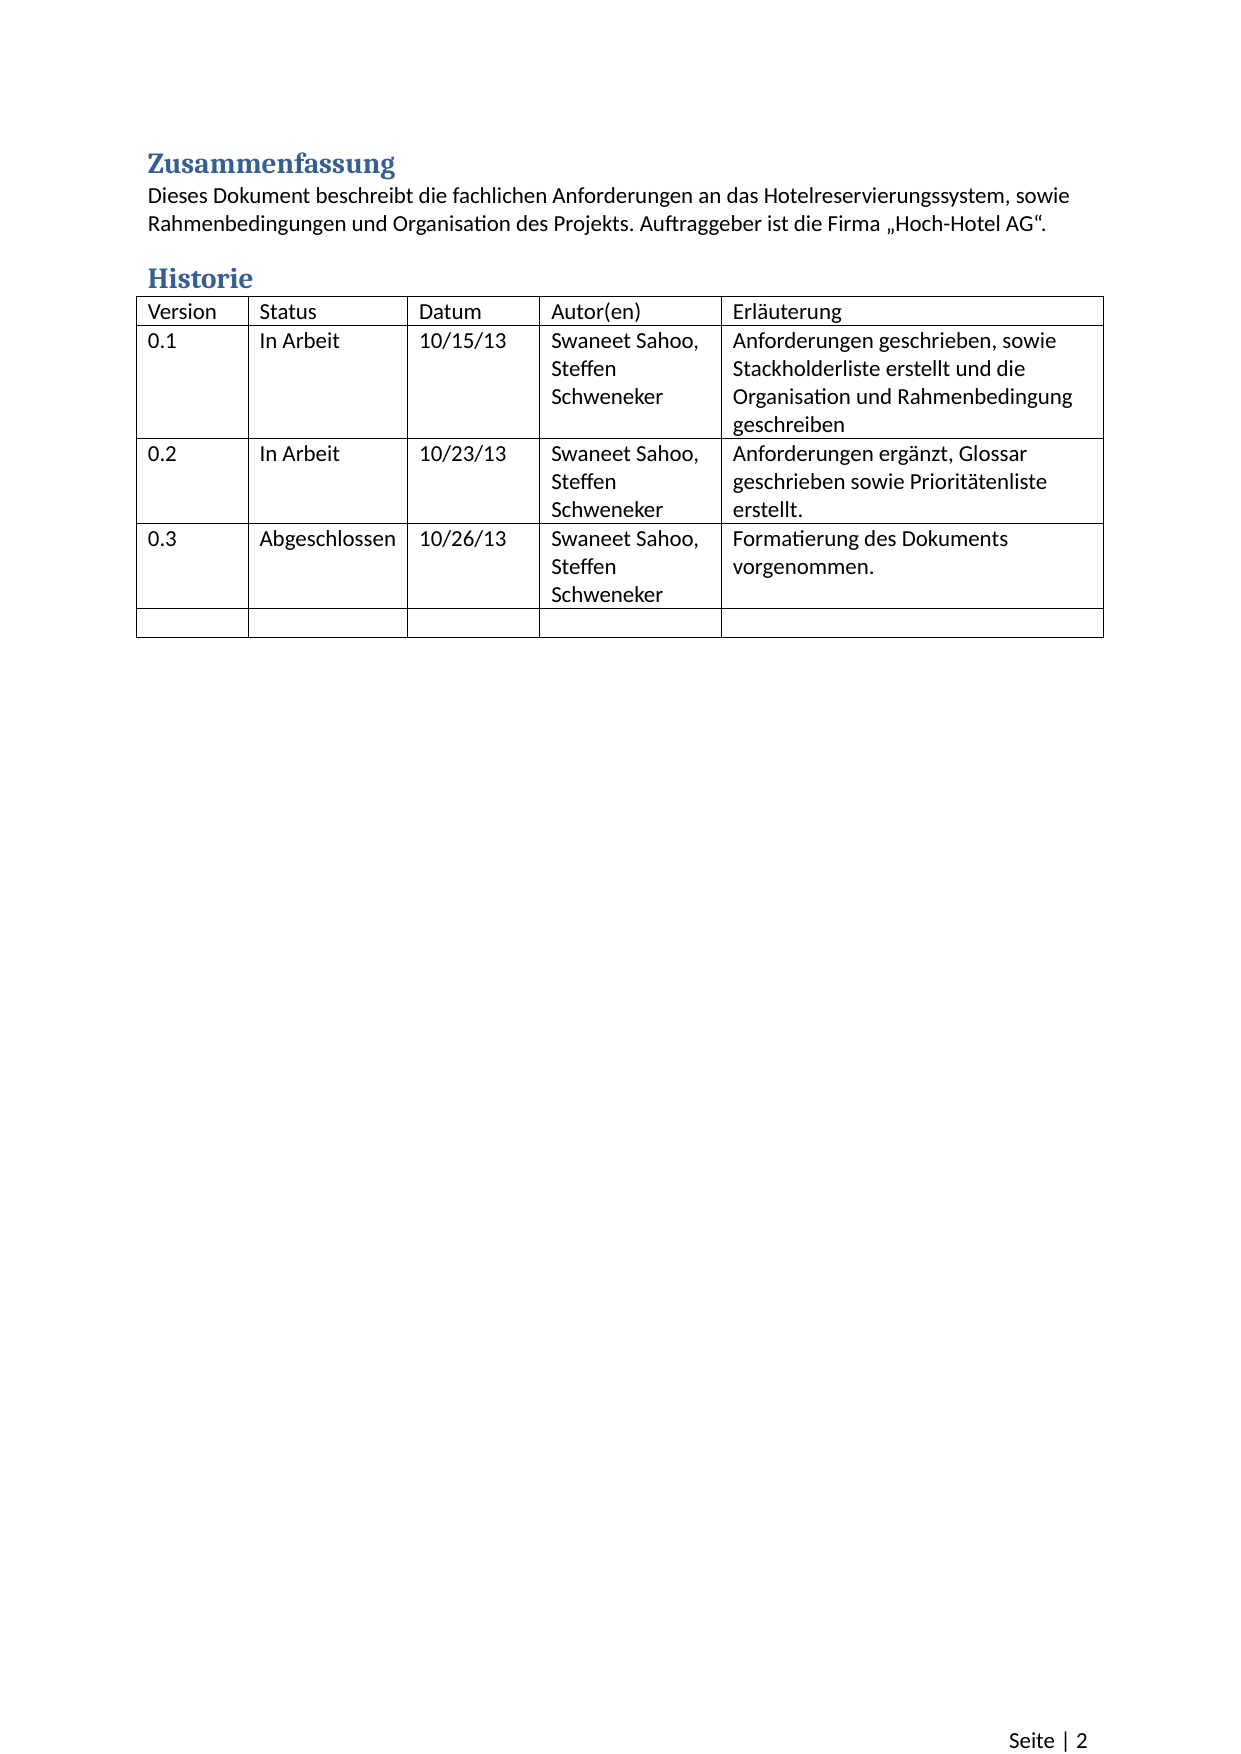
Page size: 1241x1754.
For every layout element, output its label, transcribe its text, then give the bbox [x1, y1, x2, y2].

table_cell In Arbeit [249, 326, 407, 438]
table_cell Anforderungen geschrieben, sowie Stackholderliste erstellt und die Organisation und Rahmenbedingung geschreiben [722, 326, 1103, 438]
table_cell 26.10.13 [408, 524, 539, 608]
text Historie [148, 262, 1093, 296]
text Zusammenfassung [148, 148, 1093, 181]
table_cell [249, 609, 407, 637]
table_cell [722, 609, 1103, 637]
text Dieses Dokument beschreibt die fachlichen Anforderungen an das Hotelreservierungssystem, sowie Rahmenbedingungen und Organisation des Projekts. Auftraggeber ist die Firma „Hoch-Hotel AG“. [148, 181, 1093, 237]
table_header Erläuterung [722, 297, 1103, 325]
table_cell In Arbeit [249, 439, 407, 523]
table_cell 15.10.13 [408, 326, 539, 438]
table_cell Anforderungen ergänzt, Glossar geschrieben sowie Prioritätenliste erstellt. [722, 439, 1103, 523]
table_cell Swaneet Sahoo, Steffen Schweneker [540, 326, 721, 438]
table_cell [408, 609, 539, 637]
table_cell Formatierung des Dokuments vorgenommen. [722, 524, 1103, 608]
table_header Datum [408, 297, 539, 325]
table_cell 23.10.13 [408, 439, 539, 523]
table_cell Swaneet Sahoo, Steffen Schweneker [540, 439, 721, 523]
table_header Autor(en) [540, 297, 721, 325]
table_cell [137, 609, 248, 637]
table_header Status [249, 297, 407, 325]
table_cell Abgeschlossen [249, 524, 407, 608]
table_cell 0.2 [137, 439, 248, 523]
table_header Version [137, 297, 248, 325]
table_cell 0.3 [137, 524, 248, 608]
table_cell 0.1 [137, 326, 248, 438]
table_cell [540, 609, 721, 637]
table_cell Swaneet Sahoo, Steffen Schweneker [540, 524, 721, 608]
